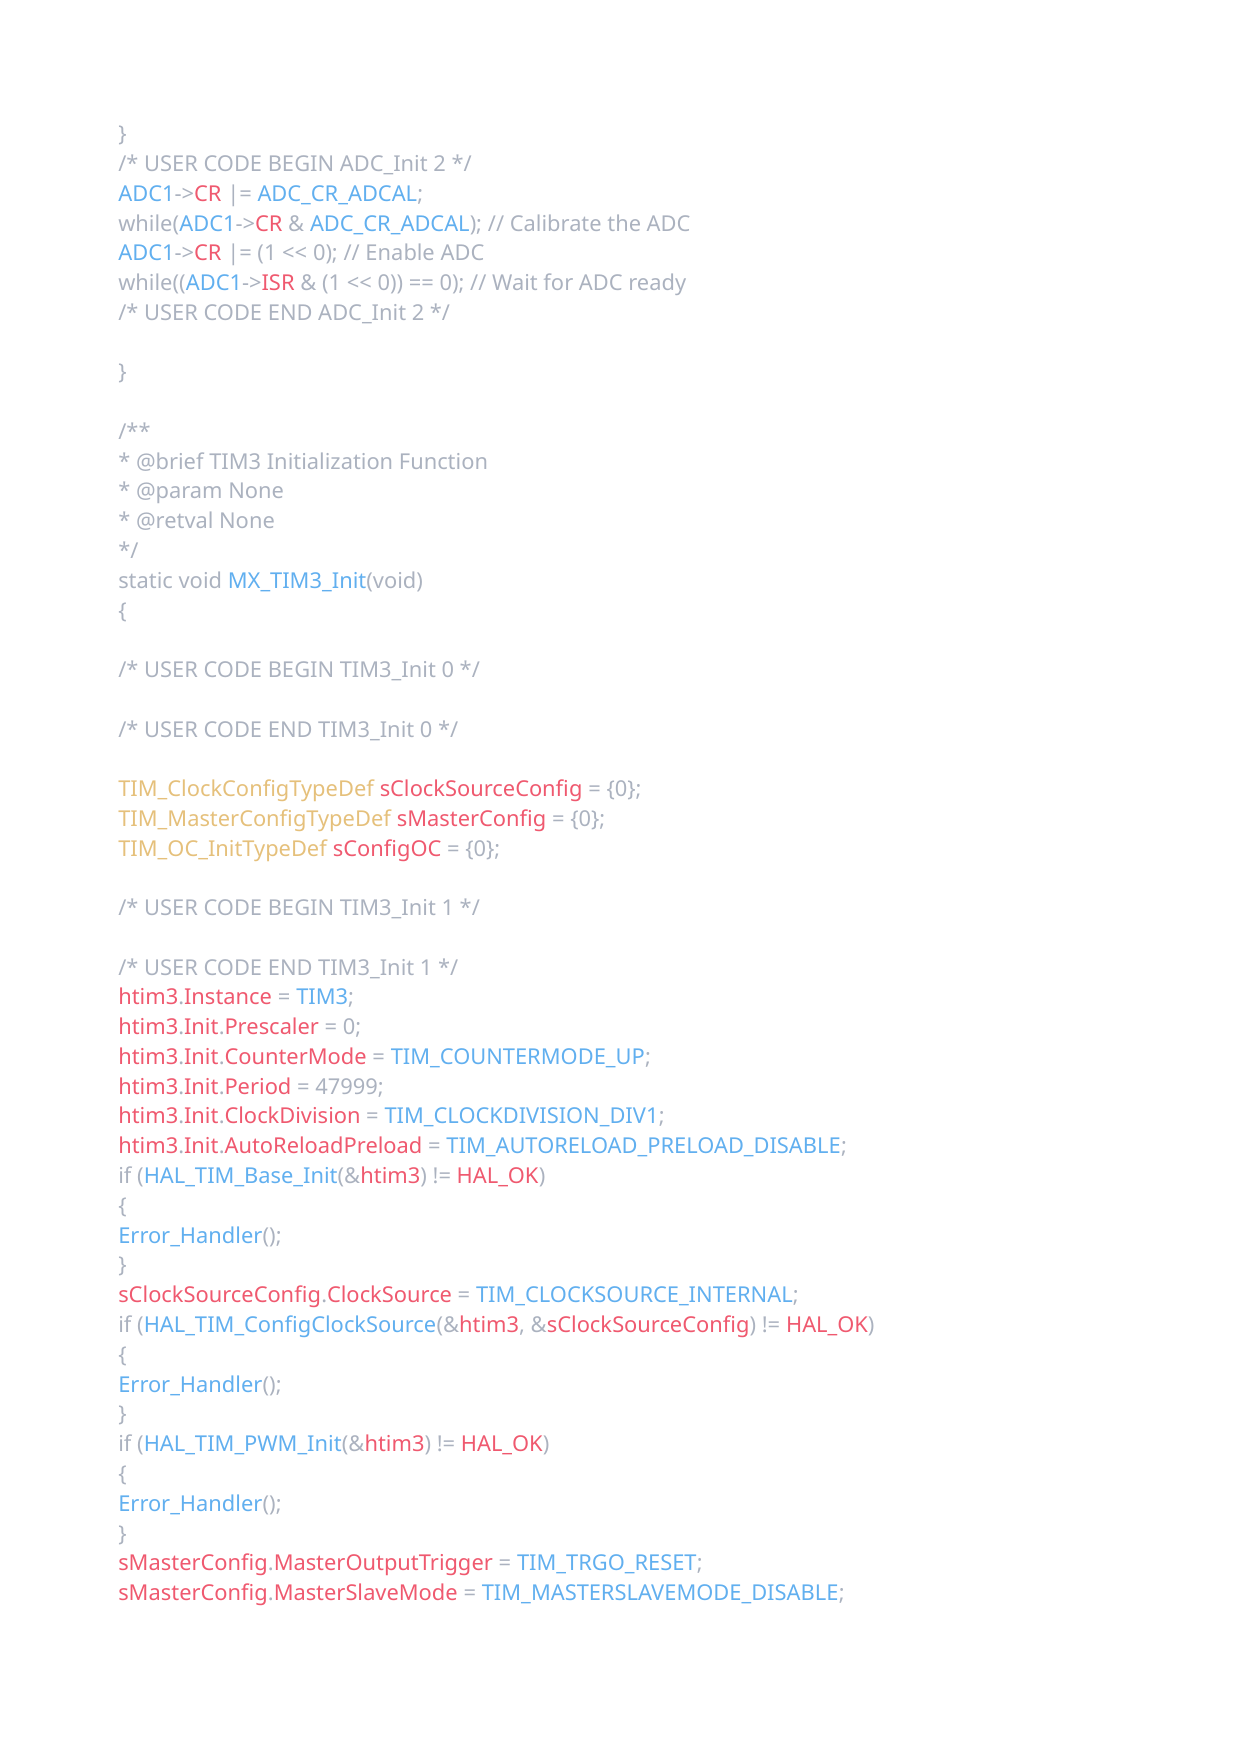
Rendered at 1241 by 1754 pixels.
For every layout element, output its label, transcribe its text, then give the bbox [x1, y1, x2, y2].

text sMasterConfig.MasterOutputTrigger = TIM_TRGO_RESET; [118, 1547, 1122, 1577]
text Error_Handler(); [118, 1220, 1122, 1249]
text } [118, 1398, 1122, 1428]
text sClockSourceConfig.ClockSource = TIM_CLOCKSOURCE_INTERNAL; [118, 1279, 1122, 1309]
text } [118, 356, 1122, 386]
text } [118, 1518, 1122, 1547]
text static void MX_TIM3_Init(void) [118, 565, 1122, 594]
text /* USER CODE END TIM3_Init 0 */ [118, 713, 1122, 743]
text { [118, 1339, 1122, 1369]
text } [118, 118, 1122, 148]
text { [118, 1458, 1122, 1488]
text TIM_MasterConfigTypeDef sMasterConfig = {0}; [118, 803, 1122, 833]
text * @brief TIM3 Initialization Function [118, 446, 1122, 475]
text htim3.Init.AutoReloadPreload = TIM_AUTORELOAD_PRELOAD_DISABLE; [118, 1130, 1122, 1160]
text * @retval None [118, 505, 1122, 535]
text htim3.Init.Prescaler = 0; [118, 1011, 1122, 1041]
text /* USER CODE BEGIN ADC_Init 2 */ [118, 148, 1122, 178]
text while(ADC1->CR & ADC_CR_ADCAL); // Calibrate the ADC [118, 207, 1122, 237]
text /* USER CODE END TIM3_Init 1 */ [118, 952, 1122, 981]
text TIM_OC_InitTypeDef sConfigOC = {0}; [118, 833, 1122, 862]
text /* USER CODE END ADC_Init 2 */ [118, 297, 1122, 327]
text if (HAL_TIM_ConfigClockSource(&htim3, &sClockSourceConfig) != HAL_OK) [118, 1309, 1122, 1339]
text ADC1->CR |= (1 << 0); // Enable ADC [118, 237, 1122, 267]
text if (HAL_TIM_Base_Init(&htim3) != HAL_OK) [118, 1160, 1122, 1190]
text if (HAL_TIM_PWM_Init(&htim3) != HAL_OK) [118, 1428, 1122, 1458]
text Error_Handler(); [118, 1369, 1122, 1398]
text TIM_ClockConfigTypeDef sClockSourceConfig = {0}; [118, 773, 1122, 803]
text /* USER CODE BEGIN TIM3_Init 1 */ [118, 892, 1122, 922]
text { [118, 594, 1122, 624]
text htim3.Init.ClockDivision = TIM_CLOCKDIVISION_DIV1; [118, 1101, 1122, 1130]
text htim3.Init.CounterMode = TIM_COUNTERMODE_UP; [118, 1041, 1122, 1071]
text { [118, 1190, 1122, 1220]
text * @param None [118, 475, 1122, 505]
text Error_Handler(); [118, 1488, 1122, 1518]
text ADC1->CR |= ADC_CR_ADCAL; [118, 178, 1122, 207]
text while((ADC1->ISR & (1 << 0)) == 0); // Wait for ADC ready [118, 267, 1122, 297]
text } [118, 1249, 1122, 1279]
text /** [118, 416, 1122, 446]
text */ [118, 535, 1122, 565]
text htim3.Init.Period = 47999; [118, 1071, 1122, 1101]
text sMasterConfig.MasterSlaveMode = TIM_MASTERSLAVEMODE_DISABLE; [118, 1577, 1122, 1607]
text htim3.Instance = TIM3; [118, 981, 1122, 1011]
text /* USER CODE BEGIN TIM3_Init 0 */ [118, 654, 1122, 684]
